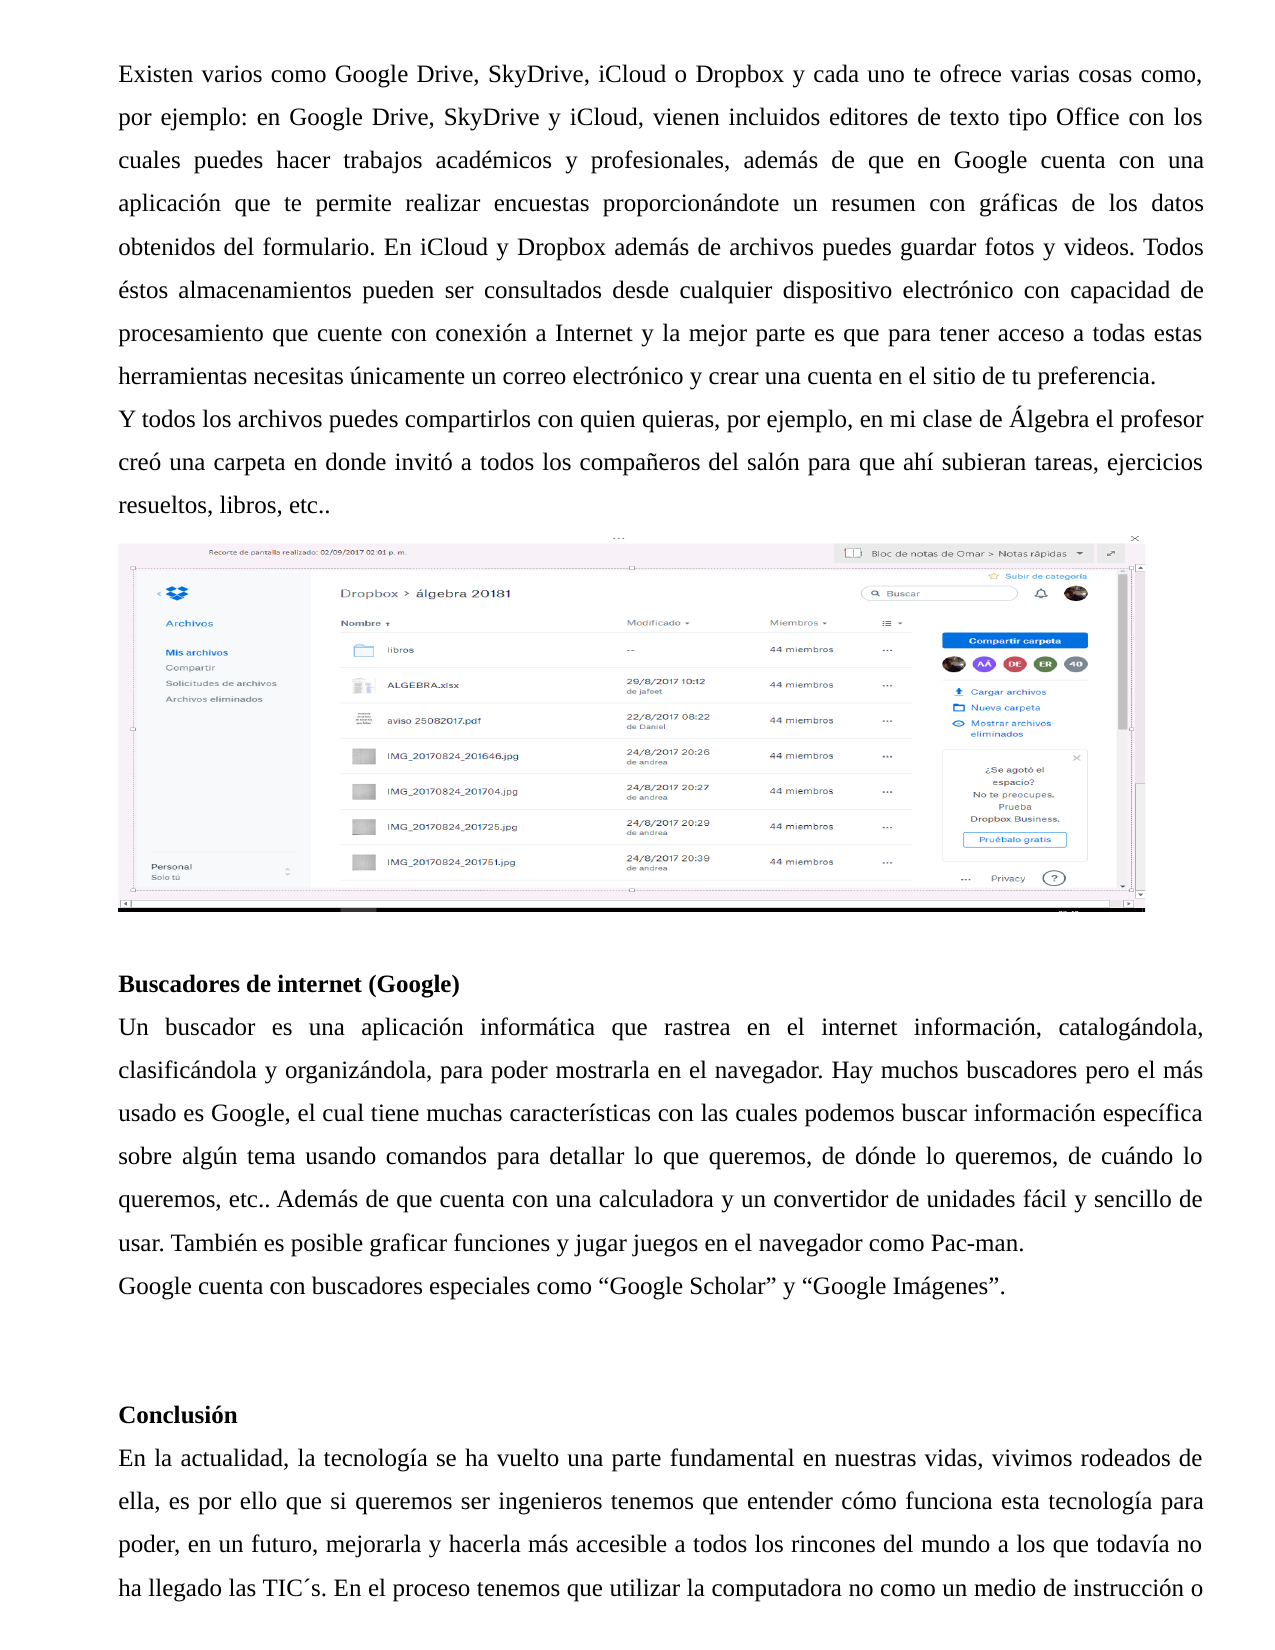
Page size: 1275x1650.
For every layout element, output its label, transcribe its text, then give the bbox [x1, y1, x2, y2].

text Existen varios como Google Drive, SkyDrive, iCloud o Dropbox y cada uno te ofrece varias cosas como, por ejemplo: en Google Drive, SkyDrive y iCloud, vienen incluidos editores de texto tipo Office con los cuales puedes hacer trabajos académicos y profesionales, además de que en Google cuenta con una aplicación que te permite realizar encuestas proporcionándote un resumen con gráficas de los datos obtenidos del formulario. En iCloud y Dropbox además de archivos puedes guardar fotos y videos. Todos éstos almacenamientos pueden ser consultados desde cualquier dispositivo electrónico con capacidad de procesamiento que cuente con conexión a Internet y la mejor parte es que para tener acceso a todas estas herramientas necesitas únicamente un correo electrónico y crear una cuenta en el sitio de tu preferencia. [118, 59, 1205, 390]
text Conclusión [118, 1400, 1205, 1429]
text Un buscador es una aplicación informática que rastrea en el internet información, catalogándola, clasificándola y organizándola, para poder mostrarla en el navegador. Hay muchos buscadores pero el más usado es Google, el cual tiene muchas características con las cuales podemos buscar información específica sobre algún tema usando comandos para detallar lo que queremos, de dónde lo queremos, de cuándo lo queremos, etc.. Además de que cuenta con una calculadora y un convertidor de unidades fácil y sencillo de usar. También es posible graficar funciones y jugar juegos en el navegador como Pac-man. [118, 1012, 1205, 1256]
text Google cuenta con buscadores especiales como “Google Scholar” y “Google Imágenes”. [118, 1271, 1205, 1299]
text Y todos los archivos puedes compartirlos con quien quieras, por ejemplo, en mi clase de Álgebra el profesor creó una carpeta en donde invitó a todos los compañeros del salón para que ahí subieran tareas, ejercicios resueltos, libros, etc.. [118, 404, 1205, 519]
text En la actualidad, la tecnología se ha vuelto una parte fundamental en nuestras vidas, vivimos rodeados de ella, es por ello que si queremos ser ingenieros tenemos que entender cómo funciona esta tecnología para poder, en un futuro, mejorarla y hacerla más accesible a todos los rincones del mundo a los que todavía no ha llegado las TIC´s. En el proceso tenemos que utilizar la computadora no como un medio de instrucción o [118, 1443, 1205, 1601]
text Buscadores de internet (Google) [118, 969, 1205, 998]
